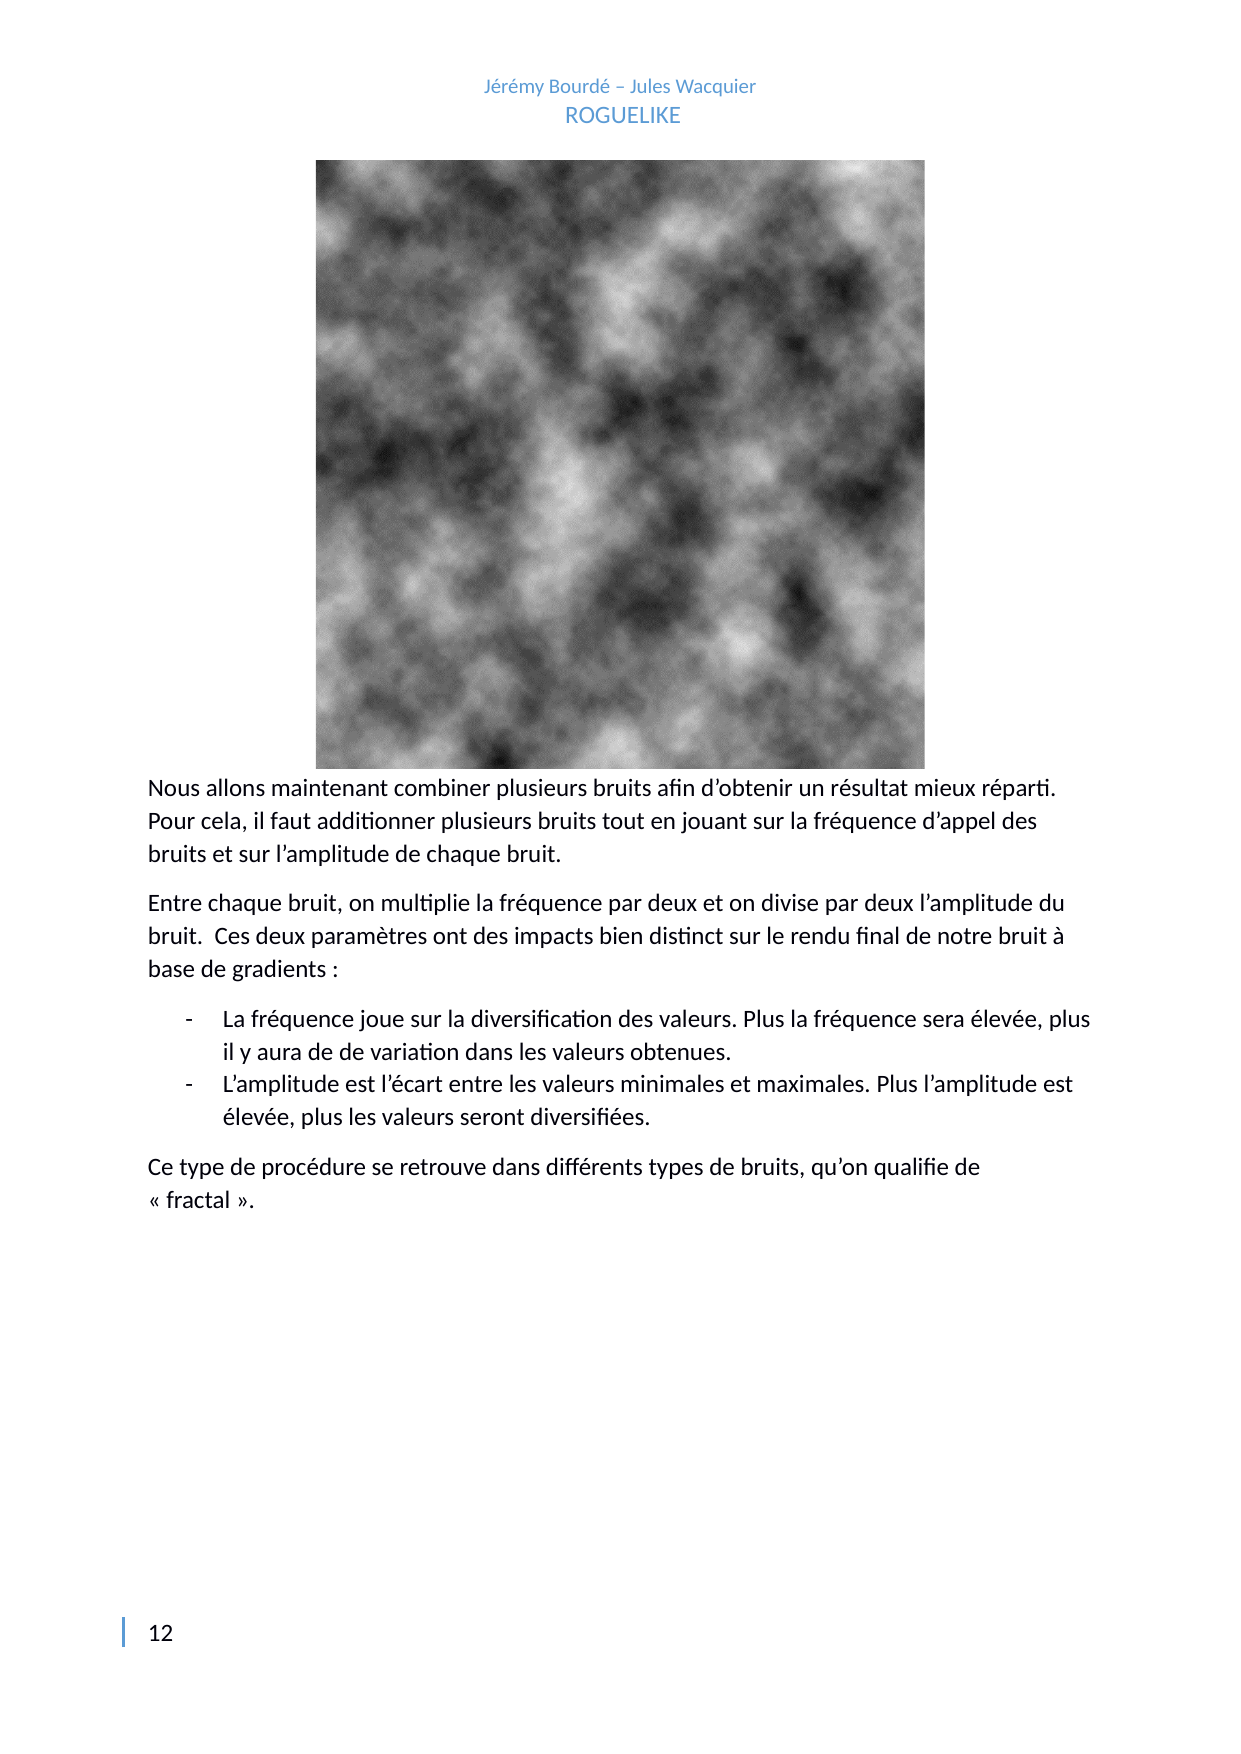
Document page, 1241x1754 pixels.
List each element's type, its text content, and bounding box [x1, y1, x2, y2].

picture [315, 160, 925, 769]
list L’amplitude est l’écart entre les valeurs minimales et maximales. Plus l’amplitude est élevée, plus les valeurs seront diversifiées. [185, 1069, 1093, 1132]
text Nous allons maintenant combiner plusieurs bruits afin d’obtenir un résultat mieux réparti. Pour cela, il faut additionner plusieurs bruits tout en jouant sur la fréquence d’appel des bruits et sur l’amplitude de chaque bruit. [148, 160, 1093, 868]
text Ce type de procédure se retrouve dans différents types de bruits, qu’on qualifie de « fractal ». [148, 1151, 1093, 1214]
text Entre chaque bruit, on multiplie la fréquence par deux et on divise par deux l’amplitude du bruit. Ces deux paramètres ont des impacts bien distinct sur le rendu final de notre bruit à base de gradients : [148, 887, 1093, 984]
list La fréquence joue sur la diversification des valeurs. Plus la fréquence sera élevée, plus il y aura de de variation dans les valeurs obtenues. [185, 1003, 1093, 1066]
